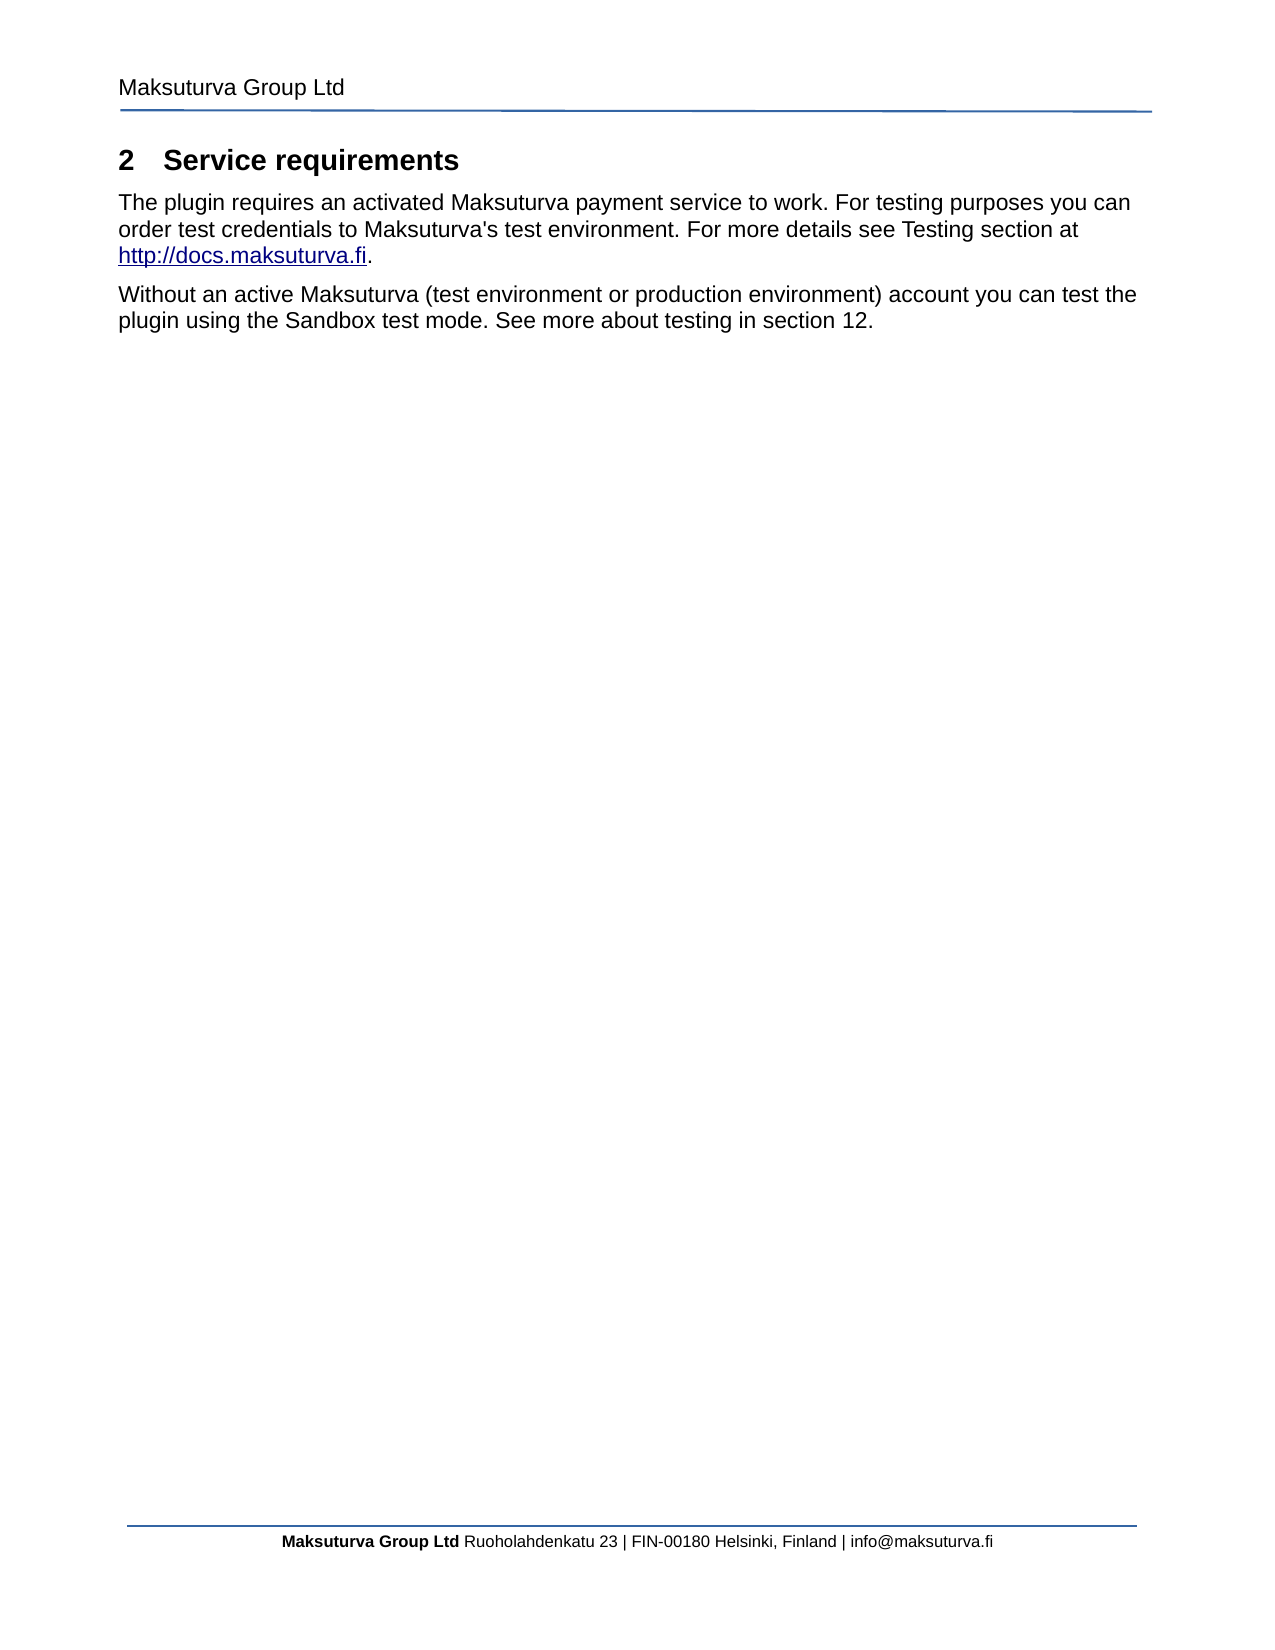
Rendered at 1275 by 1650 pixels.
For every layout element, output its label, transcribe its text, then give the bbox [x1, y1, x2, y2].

subtitle Service requirements [118, 143, 1157, 177]
text The plugin requires an activated Maksuturva payment service to work. For testing purposes you can order test credentials to Maksuturva's test environment. For more details see Testing section at http://docs.maksuturva.fi. [118, 189, 1157, 268]
text Without an active Maksuturva (test environment or production environment) account you can test the plugin using the Sandbox test mode. See more about testing in section 13. [118, 281, 1157, 333]
